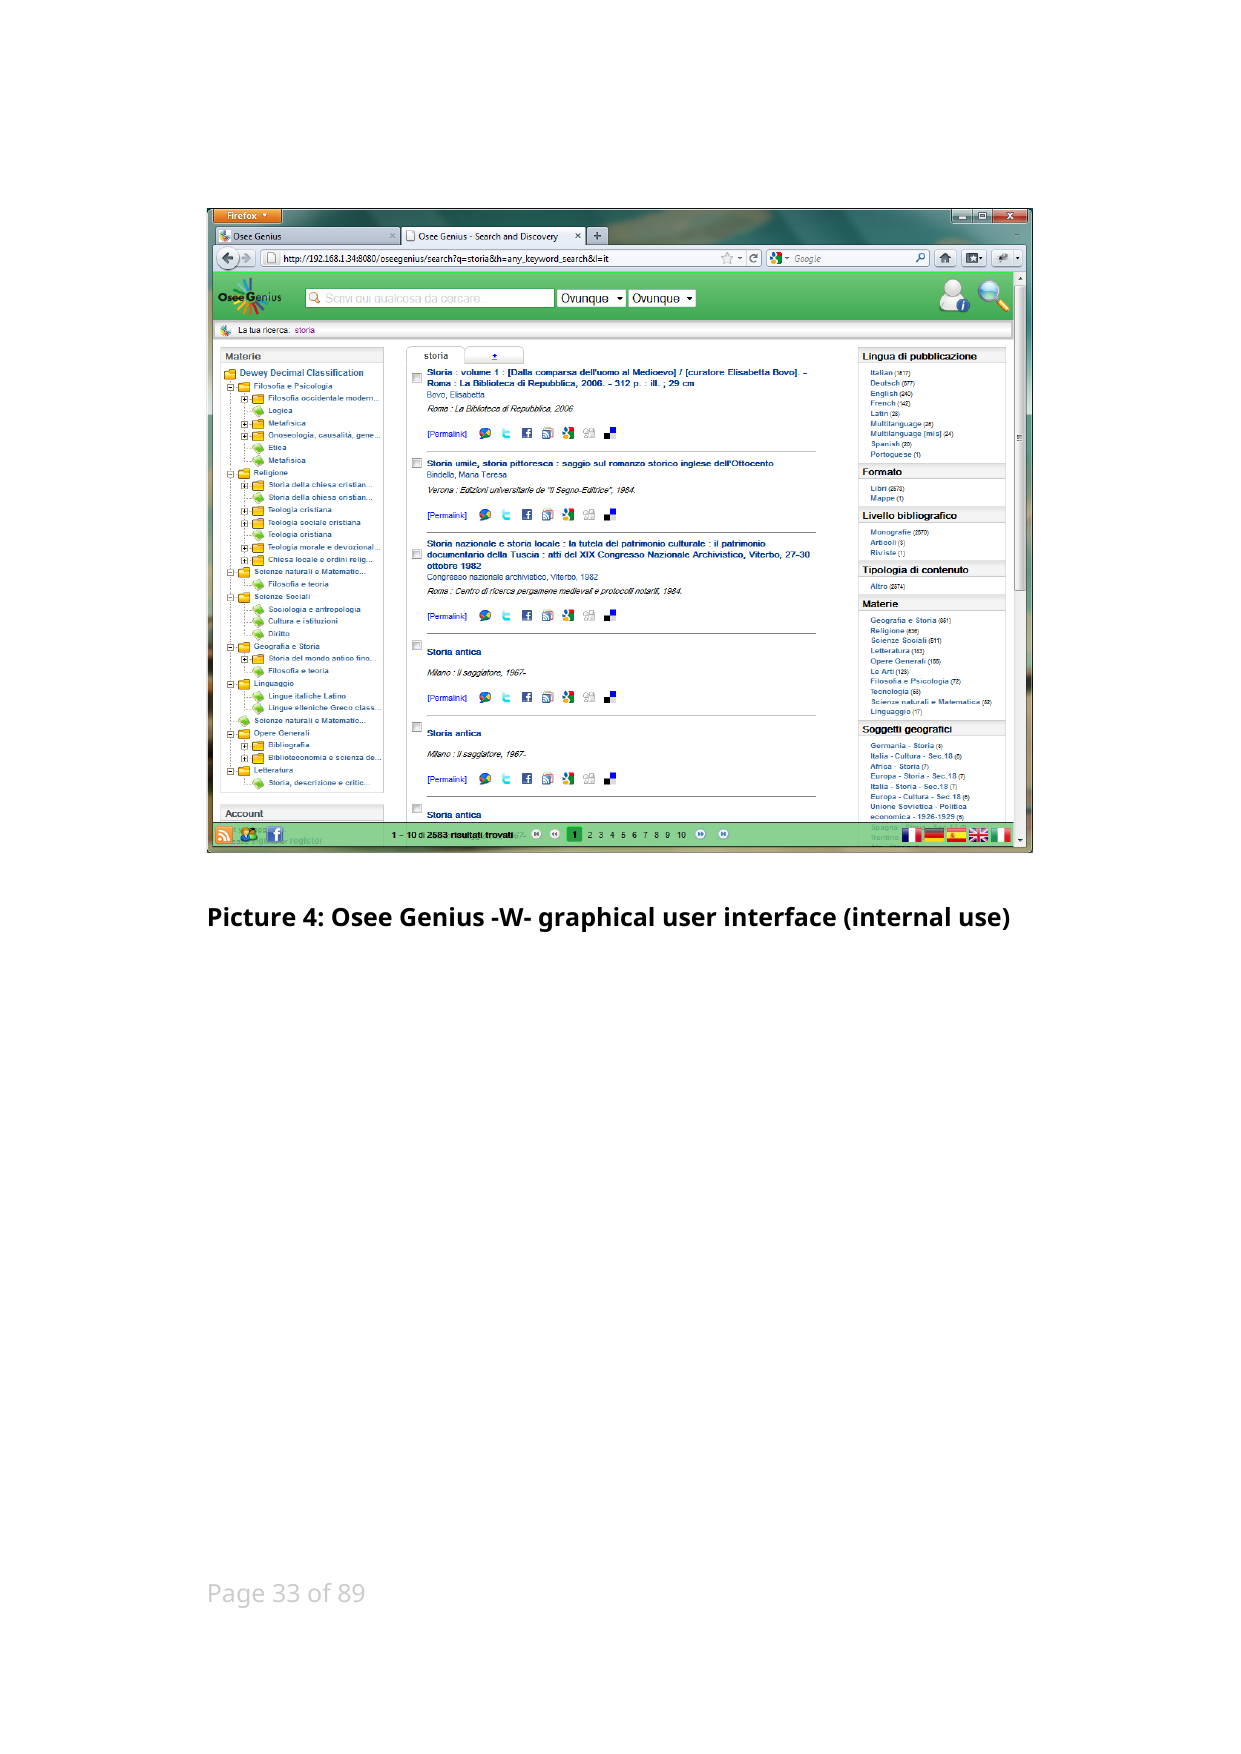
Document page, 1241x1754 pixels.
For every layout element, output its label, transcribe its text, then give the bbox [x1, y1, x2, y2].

text Picture 4: Osee Genius -W- graphical user interface (internal use) [207, 899, 1033, 933]
picture [206, 208, 1034, 853]
